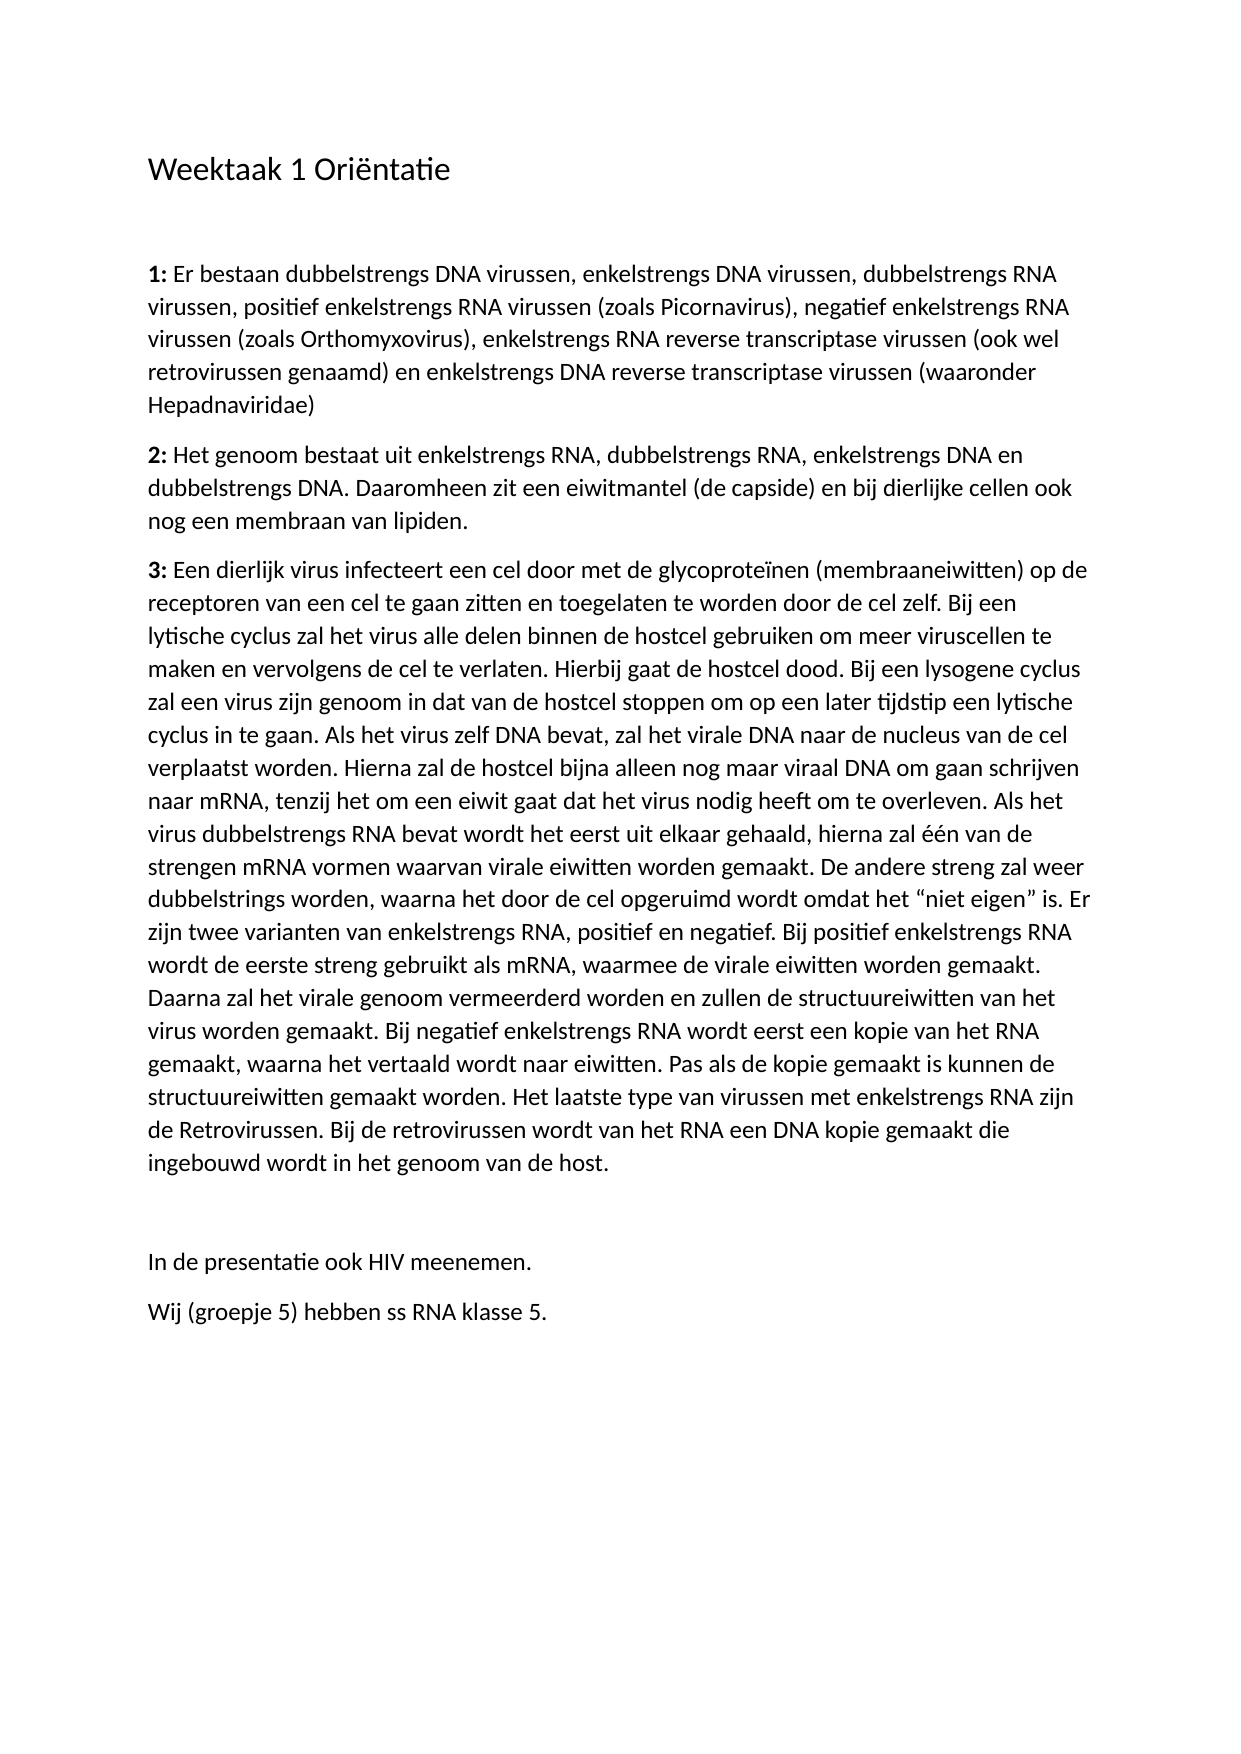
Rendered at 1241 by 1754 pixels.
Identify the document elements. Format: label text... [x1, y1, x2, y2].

text 3: Een dierlijk virus infecteert een cel door met de glycoproteïnen (membraaneiwitten) op de receptoren van een cel te gaan zitten en toegelaten te worden door de cel zelf. Bij een lytische cyclus zal het virus alle delen binnen de hostcel gebruiken om meer viruscellen te maken en vervolgens de cel te verlaten. Hierbij gaat de hostcel dood. Bij een lysogene cyclus zal een virus zijn genoom in dat van de hostcel stoppen om op een later tijdstip een lytische cyclus in te gaan. Als het virus zelf DNA bevat, zal het virale DNA naar de nucleus van de cel verplaatst worden. Hierna zal de hostcel bijna alleen nog maar viraal DNA om gaan schrijven naar mRNA, tenzij het om een eiwit gaat dat het virus nodig heeft om te overleven. Als het virus dubbelstrengs RNA bevat wordt het eerst uit elkaar gehaald, hierna zal één van de strengen mRNA vormen waarvan virale eiwitten worden gemaakt. De andere streng zal weer dubbelstrings worden, waarna het door de cel opgeruimd wordt omdat het “niet eigen” is. Er zijn twee varianten van enkelstrengs RNA, positief en negatief. Bij positief enkelstrengs RNA wordt de eerste streng gebruikt als mRNA, waarmee de virale eiwitten worden gemaakt. Daarna zal het virale genoom vermeerderd worden en zullen de structuureiwitten van het virus worden gemaakt. Bij negatief enkelstrengs RNA wordt eerst een kopie van het RNA gemaakt, waarna het vertaald wordt naar eiwitten. Pas als de kopie gemaakt is kunnen de structuureiwitten gemaakt worden. Het laatste type van virussen met enkelstrengs RNA zijn de Retrovirussen. Bij de retrovirussen wordt van het RNA een DNA kopie gemaakt die ingebouwd wordt in het genoom van de host. [148, 554, 1093, 1177]
text Weektaak 1 Oriëntatie [148, 148, 1093, 188]
text Wij (groepje 5) hebben ss RNA klasse 5. [148, 1296, 1093, 1326]
text 2: Het genoom bestaat uit enkelstrengs RNA, dubbelstrengs RNA, enkelstrengs DNA en dubbelstrengs DNA. Daaromheen zit een eiwitmantel (de capside) en bij dierlijke cellen ook nog een membraan van lipiden. [148, 439, 1093, 535]
text 1: Er bestaan dubbelstrengs DNA virussen, enkelstrengs DNA virussen, dubbelstrengs RNA virussen, positief enkelstrengs RNA virussen (zoals Picornavirus), negatief enkelstrengs RNA virussen (zoals Orthomyxovirus), enkelstrengs RNA reverse transcriptase virussen (ook wel retrovirussen genaamd) en enkelstrengs DNA reverse transcriptase virussen (waaronder Hepadnaviridae) [148, 258, 1093, 420]
text In de presentatie ook HIV meenemen. [148, 1246, 1093, 1277]
